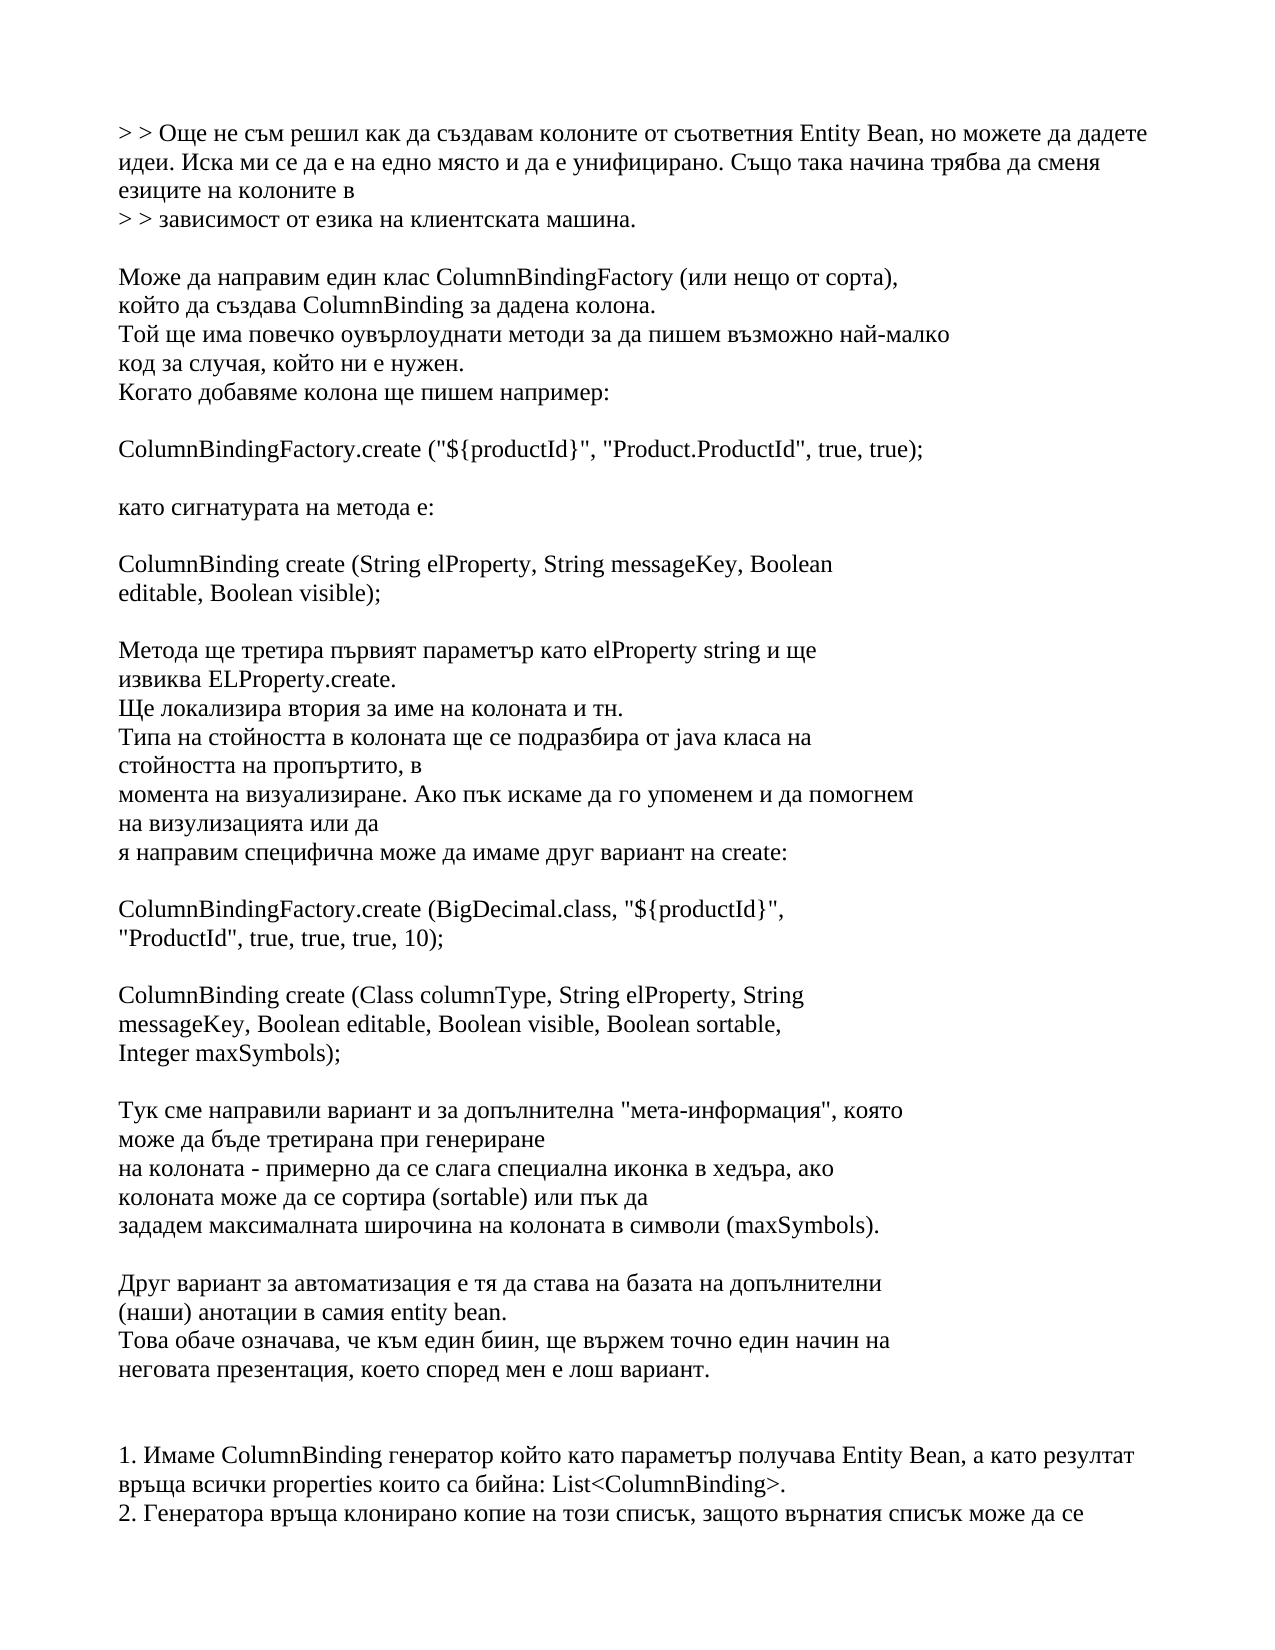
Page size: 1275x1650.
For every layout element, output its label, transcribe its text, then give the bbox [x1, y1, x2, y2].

text който да създава ColumnBinding за дадена колона. [118, 291, 1157, 319]
text ColumnBinding create (String elProperty, String messageKey, Boolean [118, 549, 1157, 578]
text колоната може да се сортира (sortable) или пък да [118, 1182, 1157, 1211]
text "ProductId", true, true, true, 10); [118, 923, 1157, 952]
text стойността на пропъртито, в [118, 751, 1157, 779]
text (наши) анотации в самия entity bean. [118, 1297, 1157, 1326]
text Ще локализира втория за име на колоната и тн. [118, 693, 1157, 722]
text може да бъде третирана при генериране [118, 1124, 1157, 1153]
text > > зависимост от езика на клиентската машина. [118, 204, 1157, 233]
text Тук сме направили вариант и за допълнителна "мета-информация", която [118, 1096, 1157, 1124]
text ColumnBindingFactory.create ("${productId}", "Product.ProductId", true, true); [118, 434, 1157, 463]
text Друг вариант за автоматизация е тя да става на базата на допълнителни [118, 1268, 1157, 1297]
text > > Още не съм решил как да създавам колоните от съответния Entity Bean, но можете да дадете идеи. Иска ми се да е на едно място и да е унифицирано. Също така начина трябва да сменя езиците на колоните в [118, 118, 1157, 204]
text Метода ще третира първият параметър като elProperty string и ще [118, 636, 1157, 664]
text я направим специфична може да имаме друг вариант на create: [118, 837, 1157, 866]
text код за случая, който ни е нужен. [118, 348, 1157, 377]
text 1. Имаме ColumnBinding генератор който като параметър получава Entity Bean, а като резултат връща всички properties които са бийна: List<ColumnBinding>. 2. Генератора връща клонирано копие на този списък, защото върнатия списък може да се [118, 1441, 1157, 1527]
text зададем максималната широчина на колоната в символи (maxSymbols). [118, 1211, 1157, 1239]
text Той ще има повечко оувърлоуднати методи за да пишем възможно най-малко [118, 319, 1157, 348]
text на визулизацията или да [118, 808, 1157, 837]
text ColumnBindingFactory.create (BigDecimal.class, "${productId}", [118, 894, 1157, 923]
text Това обаче означава, че към един биин, ще вържем точно един начин на [118, 1326, 1157, 1354]
text messageKey, Boolean editable, Boolean visible, Boolean sortable, [118, 1009, 1157, 1038]
text неговата презентация, което според мен е лош вариант. [118, 1354, 1157, 1383]
text момента на визуализиране. Ако пък искаме да го упоменем и да помогнем [118, 779, 1157, 808]
text извиква ELProperty.create. [118, 664, 1157, 693]
text ColumnBinding create (Class columnType, String elProperty, String [118, 981, 1157, 1009]
text editable, Boolean visible); [118, 578, 1157, 607]
text Integer maxSymbols); [118, 1038, 1157, 1067]
text на колоната - примерно да се слага специална иконка в хедъра, ако [118, 1153, 1157, 1182]
text Типа на стойността в колоната ще се подразбира от java класа на [118, 722, 1157, 751]
text Когато добавяме колона ще пишем например: [118, 377, 1157, 406]
text като сигнатурата на метода е: [118, 492, 1157, 521]
text Може да направим един клас ColumnBindingFactory (или нещо от сорта), [118, 262, 1157, 291]
